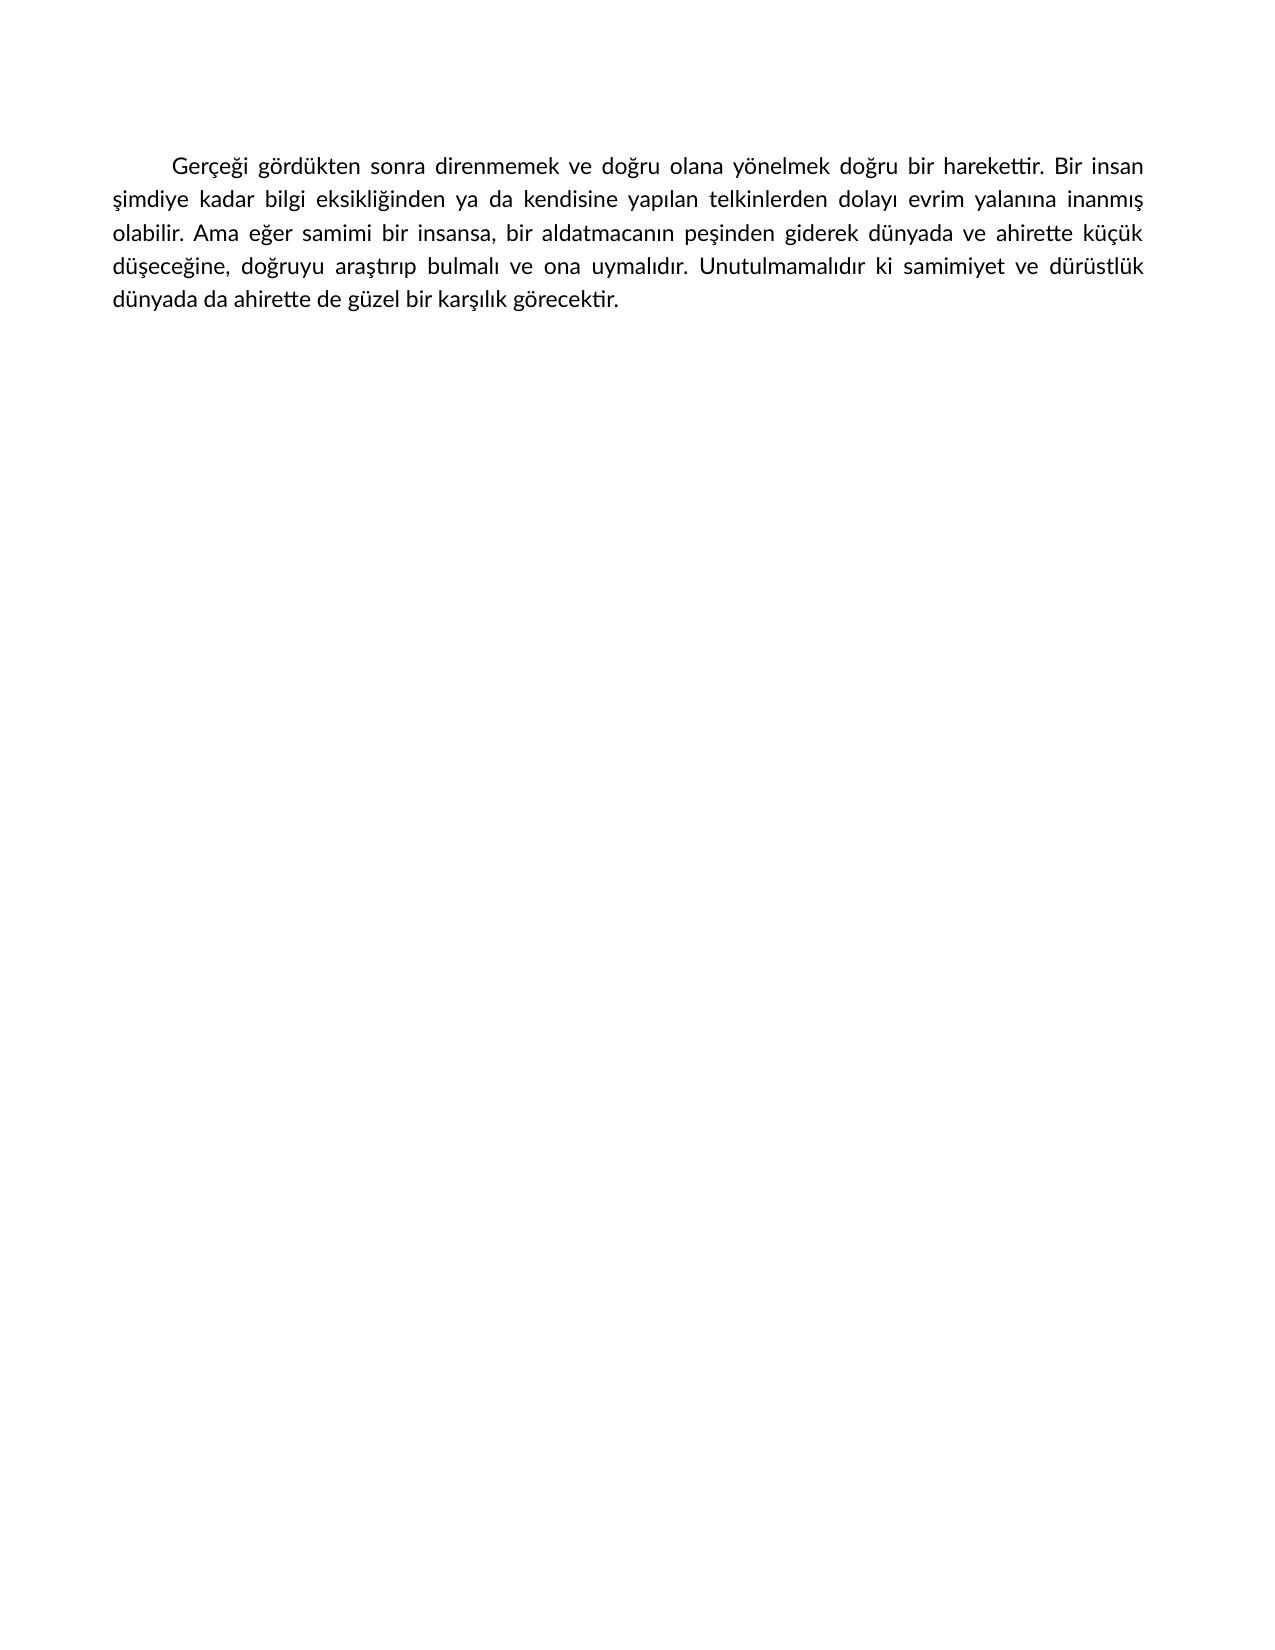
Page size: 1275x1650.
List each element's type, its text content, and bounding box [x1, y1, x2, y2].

text Gerçeği gördükten sonra direnmemek ve doğru olana yönelmek doğru bir harekettir. Bir insan şimdiye kadar bilgi eksikliğinden ya da kendisine yapılan telkinlerden dolayı evrim yalanına inanmış olabilir. Ama eğer samimi bir insansa, bir aldatmacanın peşinden giderek dünyada ve ahirette küçük düşeceğine, doğruyu araştırıp bulmalı ve ona uymalıdır. Unutulmamalıdır ki samimiyet ve dürüstlük dünyada da ahirette de güzel bir karşılık görecektir. [112, 148, 1145, 314]
